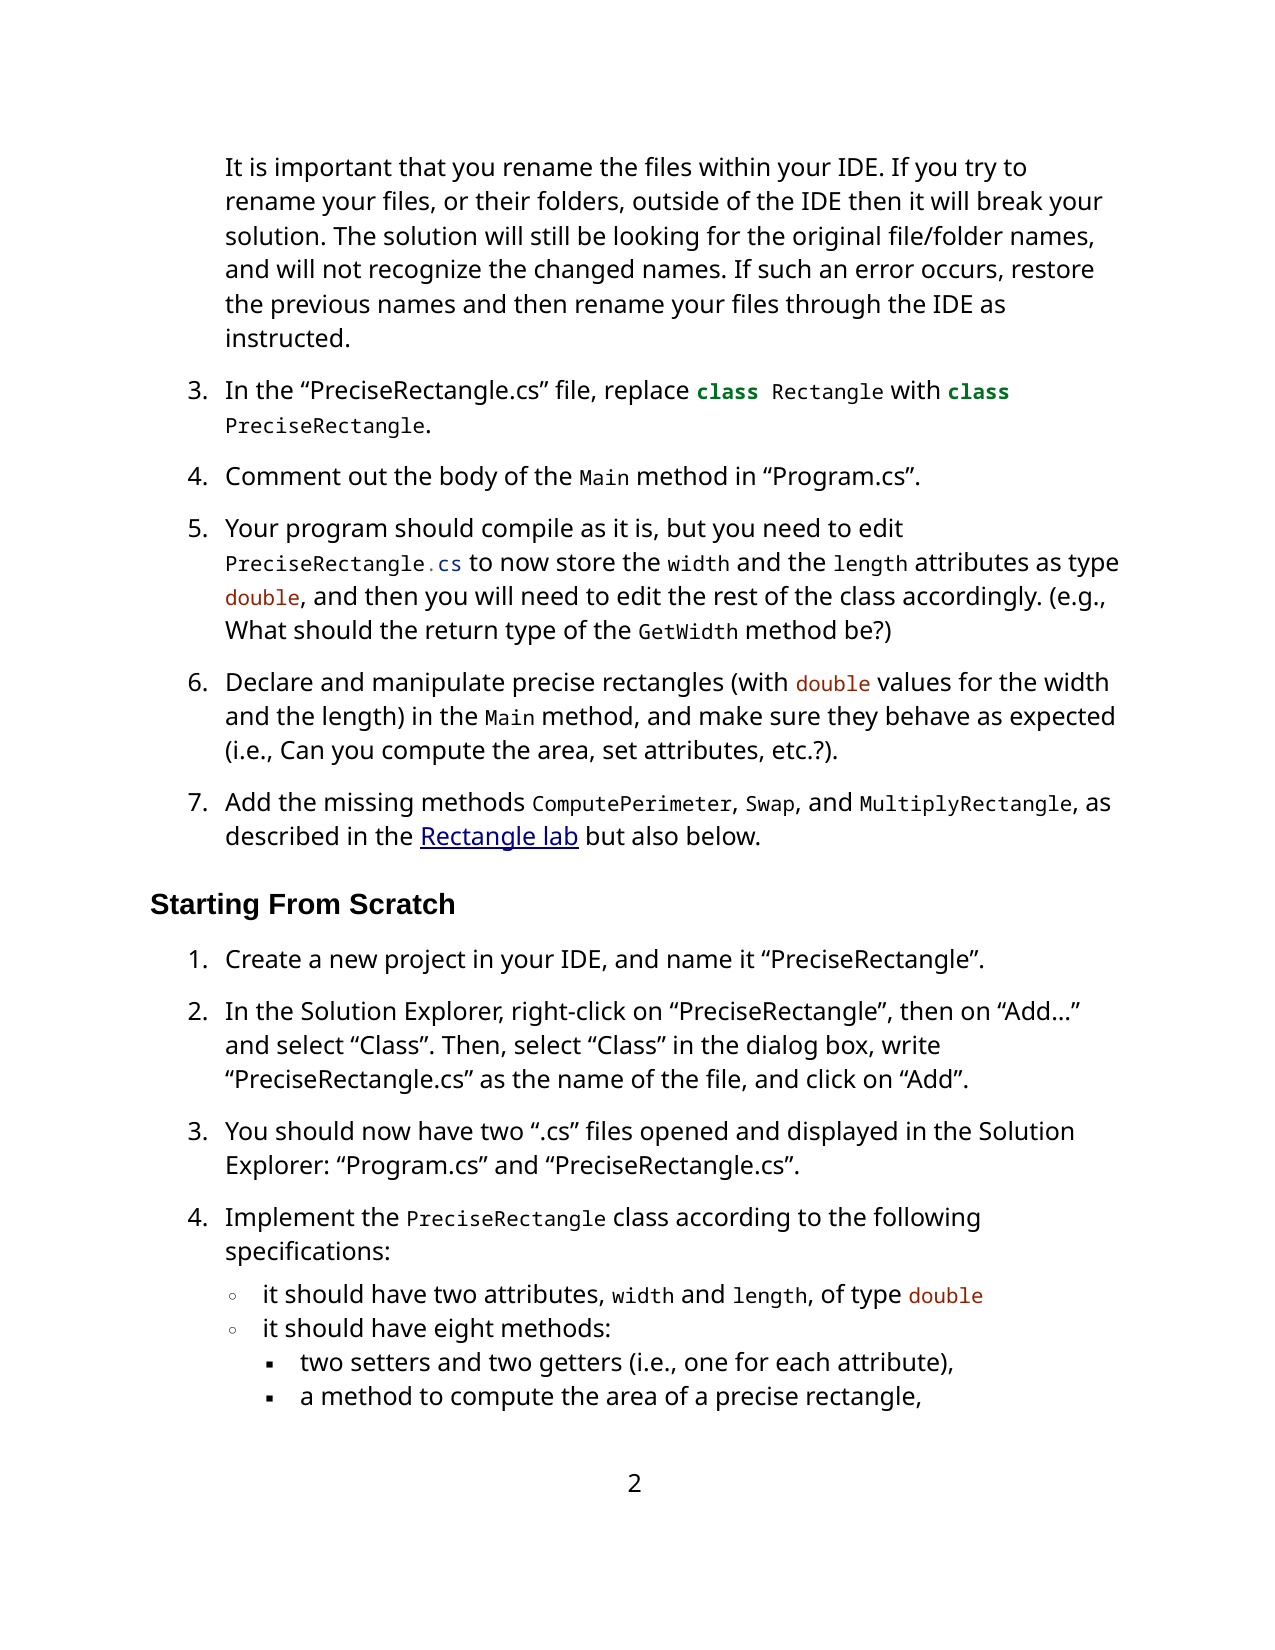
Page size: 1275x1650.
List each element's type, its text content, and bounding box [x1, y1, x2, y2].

list It is important that you rename the files within your IDE. If you try to rename your files, or their folders, outside of the IDE then it will break your solution. The solution will still be looking for the original file/folder names, and will not recognize the changed names. If such an error occurs, restore the previous names and then rename your files through the IDE as instructed. [187, 150, 1125, 354]
list it should have eight methods: [225, 1311, 1125, 1345]
list In the Solution Explorer, right-click on “PreciseRectangle”, then on “Add…” and select “Class”. Then, select “Class” in the dialog box, write “PreciseRectangle.cs” as the name of the file, and click on “Add”. [187, 994, 1125, 1096]
list Comment out the body of the Main method in “Program.cs”. [187, 458, 1125, 492]
subtitle Starting From Scratch [150, 887, 1125, 920]
list Add the missing methods ComputePerimeter, Swap, and MultiplyRectangle, as described in the Rectangle lab but also below. [187, 784, 1125, 853]
list it should have two attributes, width and length, of type double [225, 1277, 1125, 1311]
list Create a new project in your IDE, and name it “PreciseRectangle”. [187, 942, 1125, 976]
list You should now have two “.cs” files opened and displayed in the Solution Explorer: “Program.cs” and “PreciseRectangle.cs”. [187, 1114, 1125, 1182]
list Declare and manipulate precise rectangles (with double values for the width and the length) in the Main method, and make sure they behave as expected (i.e., Can you compute the area, set attributes, etc.?). [187, 664, 1125, 767]
list a method to compute the area of a precise rectangle, [262, 1379, 1125, 1413]
list In the “PreciseRectangle.cs” file, replace class Rectangle with class PreciseRectangle. [187, 372, 1125, 440]
list Implement the PreciseRectangle class according to the following specifications: [187, 1200, 1125, 1268]
list two setters and two getters (i.e., one for each attribute), [262, 1345, 1125, 1379]
list Your program should compile as it is, but you need to edit PreciseRectangle.cs to now store the width and the length attributes as type double, and then you will need to edit the rest of the class accordingly. (e.g., What should the return type of the GetWidth method be?) [187, 510, 1125, 647]
